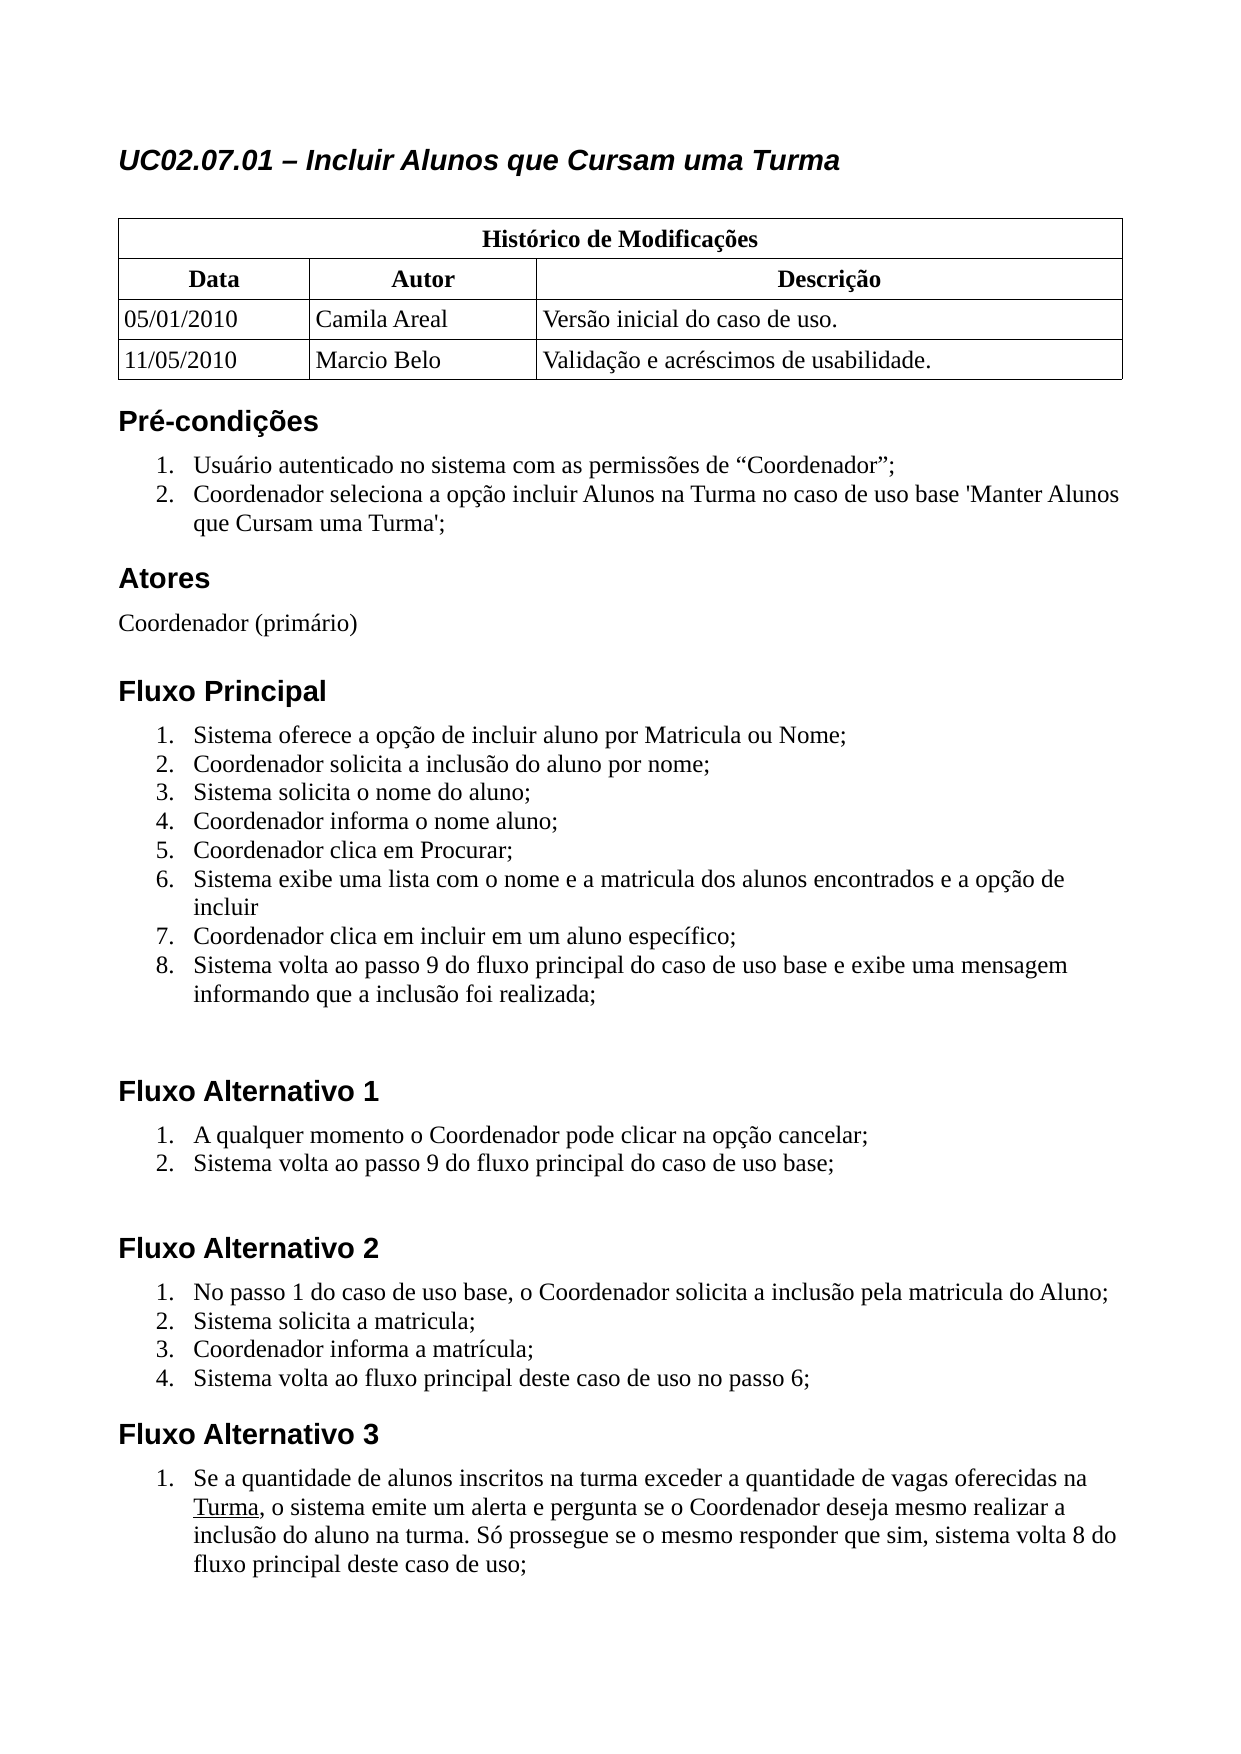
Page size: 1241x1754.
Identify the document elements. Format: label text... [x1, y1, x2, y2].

subtitle Pré-condições [118, 404, 1122, 438]
list Sistema exibe uma lista com o nome e a matricula dos alunos encontrados e a opção de incluir [156, 864, 1122, 921]
text Coordenador (primário) [118, 608, 1122, 636]
subtitle Fluxo Principal [118, 674, 1122, 707]
list Sistema solicita o nome do aluno; [156, 777, 1122, 806]
list Coordenador informa o nome aluno; [156, 806, 1122, 835]
subtitle UC02.07.01 – Incluir Alunos que Cursam uma Turma [118, 143, 1122, 177]
list Coordenador solicita a inclusão do aluno por nome; [156, 749, 1122, 777]
list Sistema solicita a matricula; [156, 1306, 1122, 1334]
subtitle Fluxo Alternativo 3 [118, 1417, 1122, 1451]
list Sistema oferece a opção de incluir aluno por Matricula ou Nome; [156, 720, 1122, 749]
list Coordenador informa a matrícula; [156, 1334, 1122, 1363]
subtitle Fluxo Alternativo 1 [118, 1074, 1122, 1107]
subtitle Fluxo Alternativo 2 [118, 1231, 1122, 1264]
table_cell Versão inicial do caso de uso. [537, 300, 1122, 339]
table_cell Descrição [537, 259, 1122, 298]
table_cell Validação e acréscimos de usabilidade. [537, 340, 1122, 379]
list No passo 1 do caso de uso base, o Coordenador solicita a inclusão pela matricula do Aluno; [156, 1277, 1122, 1306]
table_cell Autor [310, 259, 536, 298]
table_header Histórico de Modificações [119, 219, 1122, 258]
list Coordenador clica em incluir em um aluno específico; [156, 921, 1122, 950]
table_cell Marcio Belo [310, 340, 536, 379]
table_cell 01/05/2010 [119, 300, 309, 339]
list A qualquer momento o Coordenador pode clicar na opção cancelar; [156, 1120, 1122, 1148]
subtitle Atores [118, 562, 1122, 595]
list Sistema volta ao fluxo principal deste caso de uso no passo 6; [156, 1363, 1122, 1392]
list Se a quantidade de alunos inscritos na turma exceder a quantidade de vagas oferecidas na Turma, o sistema emite um alerta e pergunta se o Coordenador deseja mesmo realizar a inclusão do aluno na turma. Só prossegue se o mesmo responder que sim, sistema volta 8 do fluxo principal deste caso de uso; [156, 1463, 1122, 1578]
list Coordenador seleciona a opção incluir Alunos na Turma no caso de uso base 'Manter Alunos que Cursam uma Turma'; [156, 479, 1122, 537]
table_cell Data [119, 259, 309, 298]
list Coordenador clica em Procurar; [156, 835, 1122, 864]
table_cell Camila Areal [310, 300, 536, 339]
list Usuário autenticado no sistema com as permissões de “Coordenador”; [156, 450, 1122, 479]
list Sistema volta ao passo 9 do fluxo principal do caso de uso base; [156, 1148, 1122, 1177]
list Sistema volta ao passo 9 do fluxo principal do caso de uso base e exibe uma mensagem informando que a inclusão foi realizada; [156, 950, 1122, 1007]
table_cell 05/11/2010 [119, 340, 309, 379]
